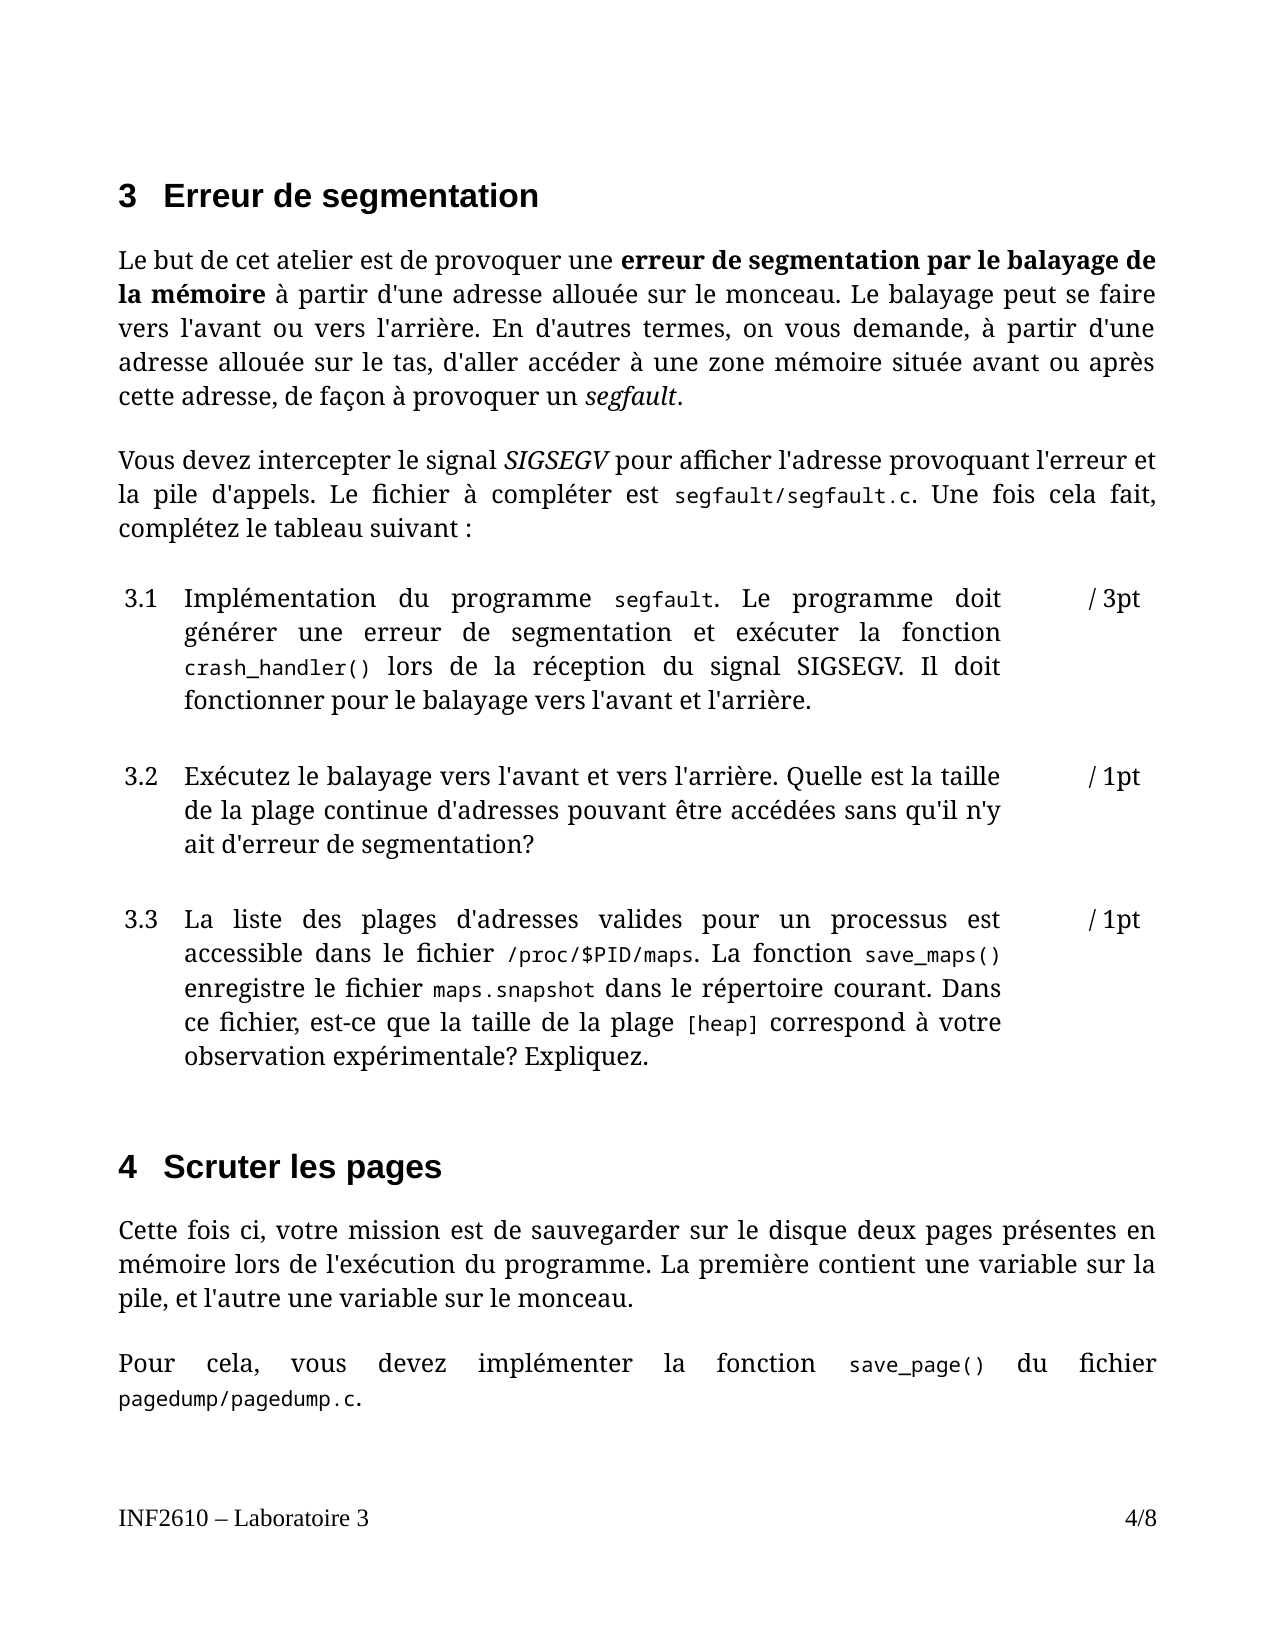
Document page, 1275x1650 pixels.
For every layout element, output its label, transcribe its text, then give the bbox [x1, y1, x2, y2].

table_cell Exécutez le balayage vers l'avant et vers l'arrière. Quelle est la taille de la plage continue d'adresses pouvant être accédées sans qu'il n'y ait d'erreur de segmentation? [118, 738, 1007, 881]
text Cette fois ci, votre mission est de sauvegarder sur le disque deux pages présentes en mémoire lors de l'exécution du programme. La première contient une variable sur la pile, et l'autre une variable sur le monceau. [118, 1213, 1157, 1315]
table_header Implémentation du programme segfault. Le programme doit générer une erreur de segmentation et exécuter la fonction crash_handler() lors de la réception du signal SIGSEGV. Il doit fonctionner pour le balayage vers l'avant et l'arrière. [118, 560, 1007, 738]
table_cell / 1pt [1077, 738, 1157, 881]
text Pour cela, vous devez implémenter la fonction save_page() du fichier pagedump/pagedump.c. [118, 1345, 1157, 1413]
table_header [1008, 560, 1077, 738]
table_header / 3pt [1077, 560, 1157, 738]
subtitle Scruter les pages [118, 1147, 1157, 1186]
table_cell [1008, 738, 1077, 881]
text Le but de cet atelier est de provoquer une erreur de segmentation par le balayage de la mémoire à partir d'une adresse allouée sur le monceau. Le balayage peut se faire vers l'avant ou vers l'arrière. En d'autres termes, on vous demande, à partir d'une adresse allouée sur le tas, d'aller accéder à une zone mémoire située avant ou après cette adresse, de façon à provoquer un segfault. [118, 242, 1157, 413]
subtitle Erreur de segmentation [118, 176, 1157, 215]
table_cell [1008, 881, 1077, 1093]
table_cell / 1pt [1077, 881, 1157, 1093]
table_cell La liste des plages d'adresses valides pour un processus est accessible dans le fichier /proc/$PID/maps. La fonction save_maps() enregistre le fichier maps.snapshot dans le répertoire courant. Dans ce fichier, est-ce que la taille de la plage [heap] correspond à votre observation expérimentale? Expliquez. [118, 881, 1007, 1093]
text Vous devez intercepter le signal SIGSEGV pour afficher l'adresse provoquant l'erreur et la pile d'appels. Le fichier à compléter est segfault/segfault.c. Une fois cela fait, complétez le tableau suivant : [118, 443, 1157, 545]
